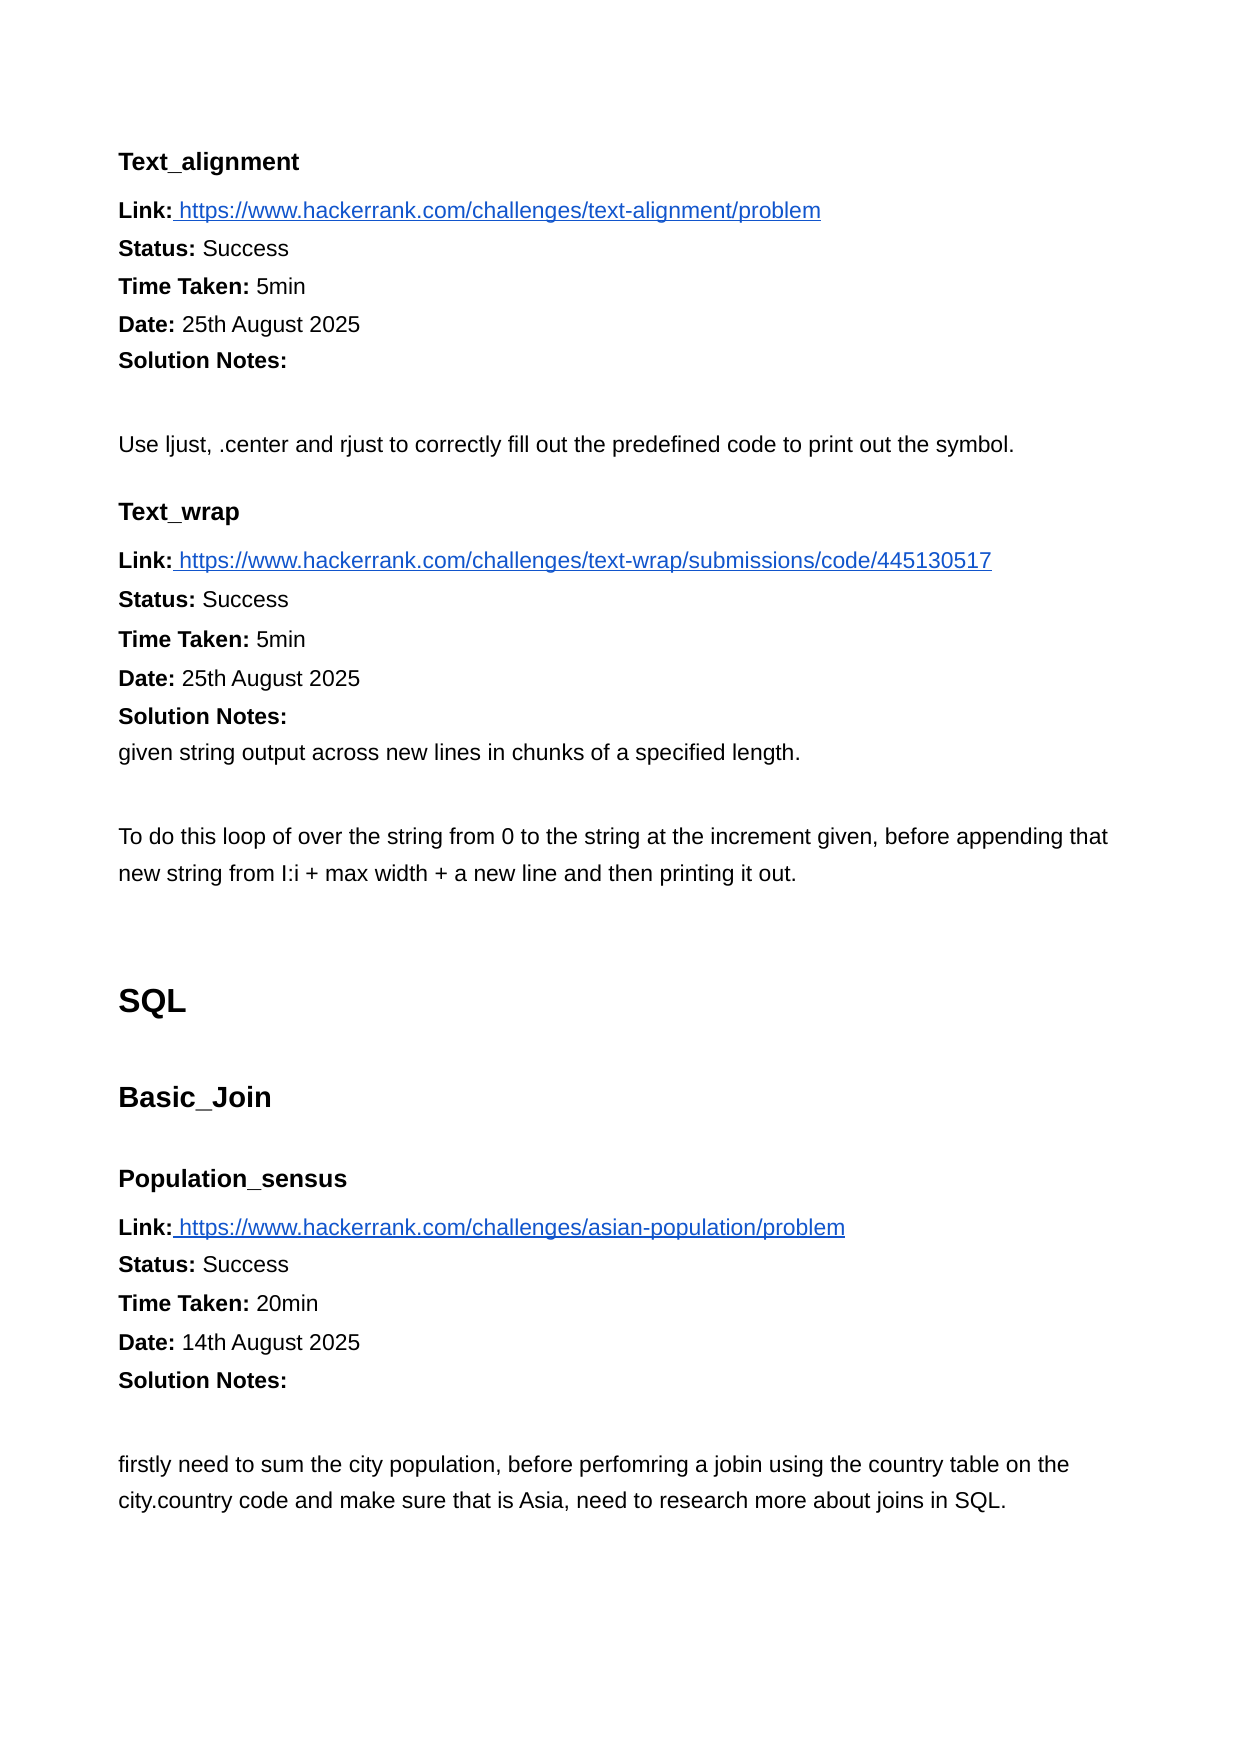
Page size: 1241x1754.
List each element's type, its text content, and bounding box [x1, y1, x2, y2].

text Link: https://www.hackerrank.com/challenges/text-wrap/submissions/code/445130517 [118, 545, 1122, 573]
text To do this loop of over the string from 0 to the string at the increment given, before appending that new string from I:i + max width + a new line and then printing it out. [118, 823, 1122, 886]
subtitle Text_wrap [118, 497, 1122, 525]
text Use ljust, .center and rjust to correctly fill out the predefined code to print out the symbol. [118, 431, 1122, 457]
text Link: https://www.hackerrank.com/challenges/text-alignment/problem [118, 195, 1122, 224]
subtitle Basic_Join [118, 1080, 1122, 1113]
text Time Taken: 5min [118, 271, 1122, 300]
text Solution Notes: [118, 703, 1122, 729]
text given string output across new lines in chunks of a specified length. [118, 739, 1122, 766]
text Status: Success [118, 1251, 1122, 1278]
subtitle Population_sensus [118, 1164, 1122, 1192]
text firstly need to sum the city population, before perfomring a jobin using the country table on the city.country code and make sure that is Asia, need to research more about joins in SQL. [118, 1451, 1122, 1513]
text Date: 25th August 2025 [118, 311, 1122, 337]
text Status: Success [118, 584, 1122, 613]
text Time Taken: 20min [118, 1288, 1122, 1316]
text Status: Success [118, 235, 1122, 261]
text Solution Notes: [118, 1367, 1122, 1393]
subtitle SQL [118, 981, 1122, 1019]
text Date: 25th August 2025 [118, 663, 1122, 692]
text Solution Notes: [118, 347, 1122, 373]
text Date: 14th August 2025 [118, 1327, 1122, 1356]
subtitle Text_alignment [118, 147, 1122, 176]
text Link: https://www.hackerrank.com/challenges/asian-population/problem [118, 1212, 1122, 1240]
text Time Taken: 5min [118, 624, 1122, 653]
